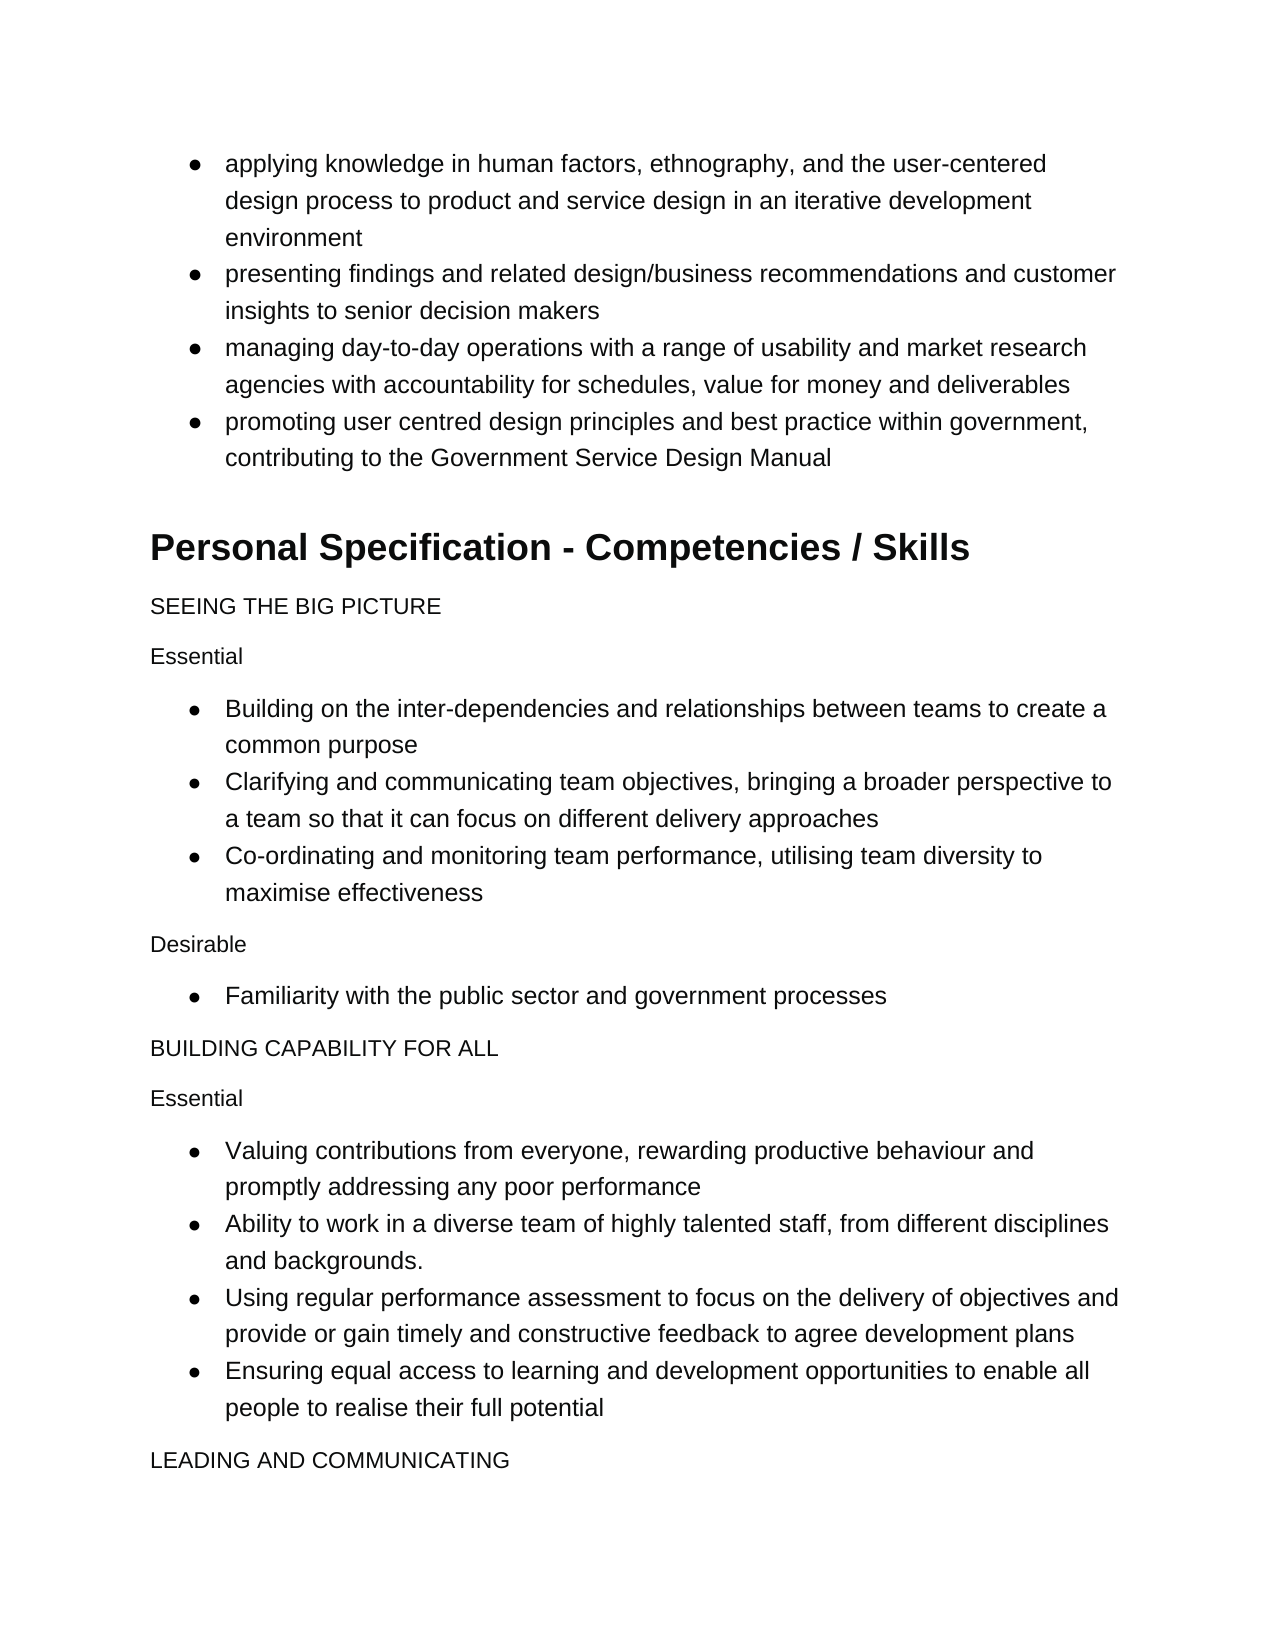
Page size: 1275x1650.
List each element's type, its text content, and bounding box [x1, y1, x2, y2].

text Essential [150, 1086, 1125, 1112]
list Co-ordinating and monitoring team performance, utilising team diversity to maximise effectiveness [187, 842, 1125, 906]
list promoting user centred design principles and best practice within government, contributing to the Government Service Design Manual [187, 407, 1125, 472]
list presenting findings and related design/business recommendations and customer insights to senior decision makers [187, 260, 1125, 325]
list Valuing contributions from everyone, rewarding productive behaviour and promptly addressing any poor performance [187, 1136, 1125, 1201]
list Ability to work in a diverse team of highly talented staff, from different disciplines and backgrounds. [187, 1210, 1125, 1275]
list Familiarity with the public sector and government processes [187, 982, 1125, 1010]
list Building on the inter-dependencies and relationships between teams to create a common purpose [187, 694, 1125, 759]
text Desirable [150, 932, 1125, 957]
list Using regular performance assessment to focus on the delivery of objectives and provide or gain timely and constructive feedback to agree development plans [187, 1283, 1125, 1348]
text BUILDING CAPABILITY FOR ALL [150, 1036, 1125, 1061]
list managing day-to-day operations with a range of usability and market research agencies with accountability for schedules, value for money and deliverables [187, 334, 1125, 398]
list applying knowledge in human factors, ethnography, and the user-centered design process to product and service design in an iterative development environment [187, 150, 1125, 251]
text Essential [150, 644, 1125, 670]
list Ensuring equal access to learning and development opportunities to enable all people to realise their full potential [187, 1357, 1125, 1422]
text SEEING THE BIG PICTURE [150, 594, 1125, 619]
text LEADING AND COMMUNICATING [150, 1447, 1125, 1473]
list Clarifying and communicating team objectives, bringing a broader perspective to a team so that it can focus on different delivery approaches [187, 768, 1125, 833]
subtitle Personal Specification - Competencies / Skills [150, 527, 1125, 569]
